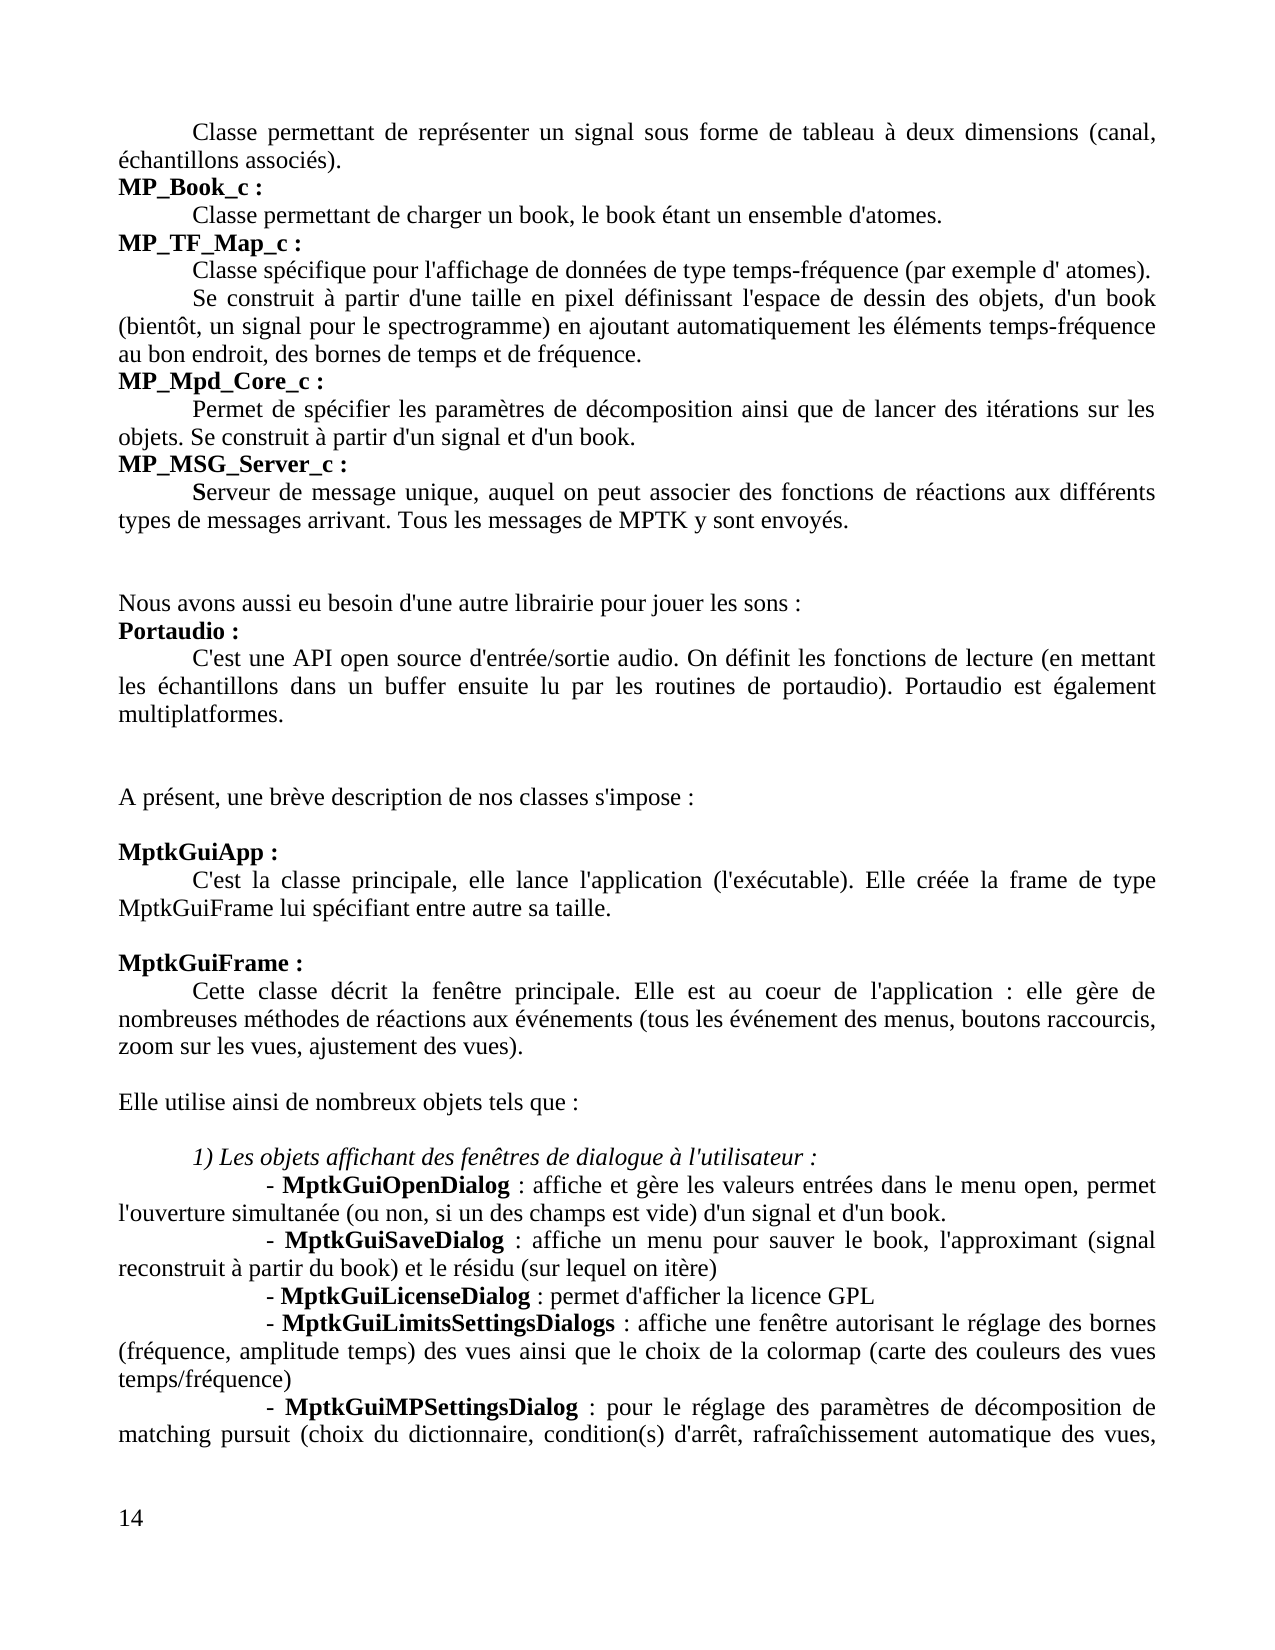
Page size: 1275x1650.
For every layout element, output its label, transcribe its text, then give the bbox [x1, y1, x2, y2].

text Cette classe décrit la fenêtre principale. Elle est au coeur de l'application : elle gère de nombreuses méthodes de réactions aux événements (tous les événement des menus, boutons raccourcis, zoom sur les vues, ajustement des vues). [118, 977, 1157, 1060]
text Elle utilise ainsi de nombreux objets tels que : [118, 1088, 1157, 1116]
text Nous avons aussi eu besoin d'une autre librairie pour jouer les sons : [118, 589, 1157, 617]
text A présent, une brève description de nos classes s'impose : [118, 783, 1157, 811]
text Classe permettant de charger un book, le book étant un ensemble d'atomes. [118, 201, 1157, 229]
text MP_Book_c : [118, 173, 1157, 201]
text Portaudio : [118, 617, 1157, 644]
text MP_TF_Map_c : [118, 229, 1157, 257]
text Serveur de message unique, auquel on peut associer des fonctions de réactions aux différents types de messages arrivant. Tous les messages de MPTK y sont envoyés. [118, 478, 1157, 534]
text - MptkGuiSaveDialog : affiche un menu pour sauver le book, l'approximant (signal reconstruit à partir du book) et le résidu (sur lequel on itère) [118, 1226, 1157, 1282]
text 1) Les objets affichant des fenêtres de dialogue à l'utilisateur : [118, 1143, 1157, 1171]
text - MptkGuiOpenDialog : affiche et gère les valeurs entrées dans le menu open, permet l'ouverture simultanée (ou non, si un des champs est vide) d'un signal et d'un book. [118, 1171, 1157, 1226]
text Classe spécifique pour l'affichage de données de type temps-fréquence (par exemple d' atomes). [118, 257, 1157, 284]
text Classe permettant de représenter un signal sous forme de tableau à deux dimensions (canal, échantillons associés). [118, 118, 1157, 173]
text MptkGuiFrame : [118, 949, 1157, 977]
text - MptkGuiMPSettingsDialog : pour le réglage des paramètres de décomposition de matching pursuit (choix du dictionnaire, condition(s) d'arrêt, rafraîchissement automatique des vues, [118, 1393, 1157, 1448]
text - MptkGuiLimitsSettingsDialogs : affiche une fenêtre autorisant le réglage des bornes (fréquence, amplitude temps) des vues ainsi que le choix de la colormap (carte des couleurs des vues temps/fréquence) [118, 1309, 1157, 1393]
text C'est une API open source d'entrée/sortie audio. On définit les fonctions de lecture (en mettant les échantillons dans un buffer ensuite lu par les routines de portaudio). Portaudio est également multiplatformes. [118, 644, 1157, 728]
text - MptkGuiLicenseDialog : permet d'afficher la licence GPL [118, 1282, 1157, 1309]
text Permet de spécifier les paramètres de décomposition ainsi que de lancer des itérations sur les objets. Se construit à partir d'un signal et d'un book. [118, 395, 1157, 451]
text MP_Mpd_Core_c : [118, 367, 1157, 395]
text Se construit à partir d'une taille en pixel définissant l'espace de dessin des objets, d'un book (bientôt, un signal pour le spectrogramme) en ajoutant automatiquement les éléments temps-fréquence au bon endroit, des bornes de temps et de fréquence. [118, 284, 1157, 367]
text MP_MSG_Server_c : [118, 451, 1157, 478]
text C'est la classe principale, elle lance l'application (l'exécutable). Elle créée la frame de type MptkGuiFrame lui spécifiant entre autre sa taille. [118, 866, 1157, 922]
text MptkGuiApp : [118, 838, 1157, 866]
